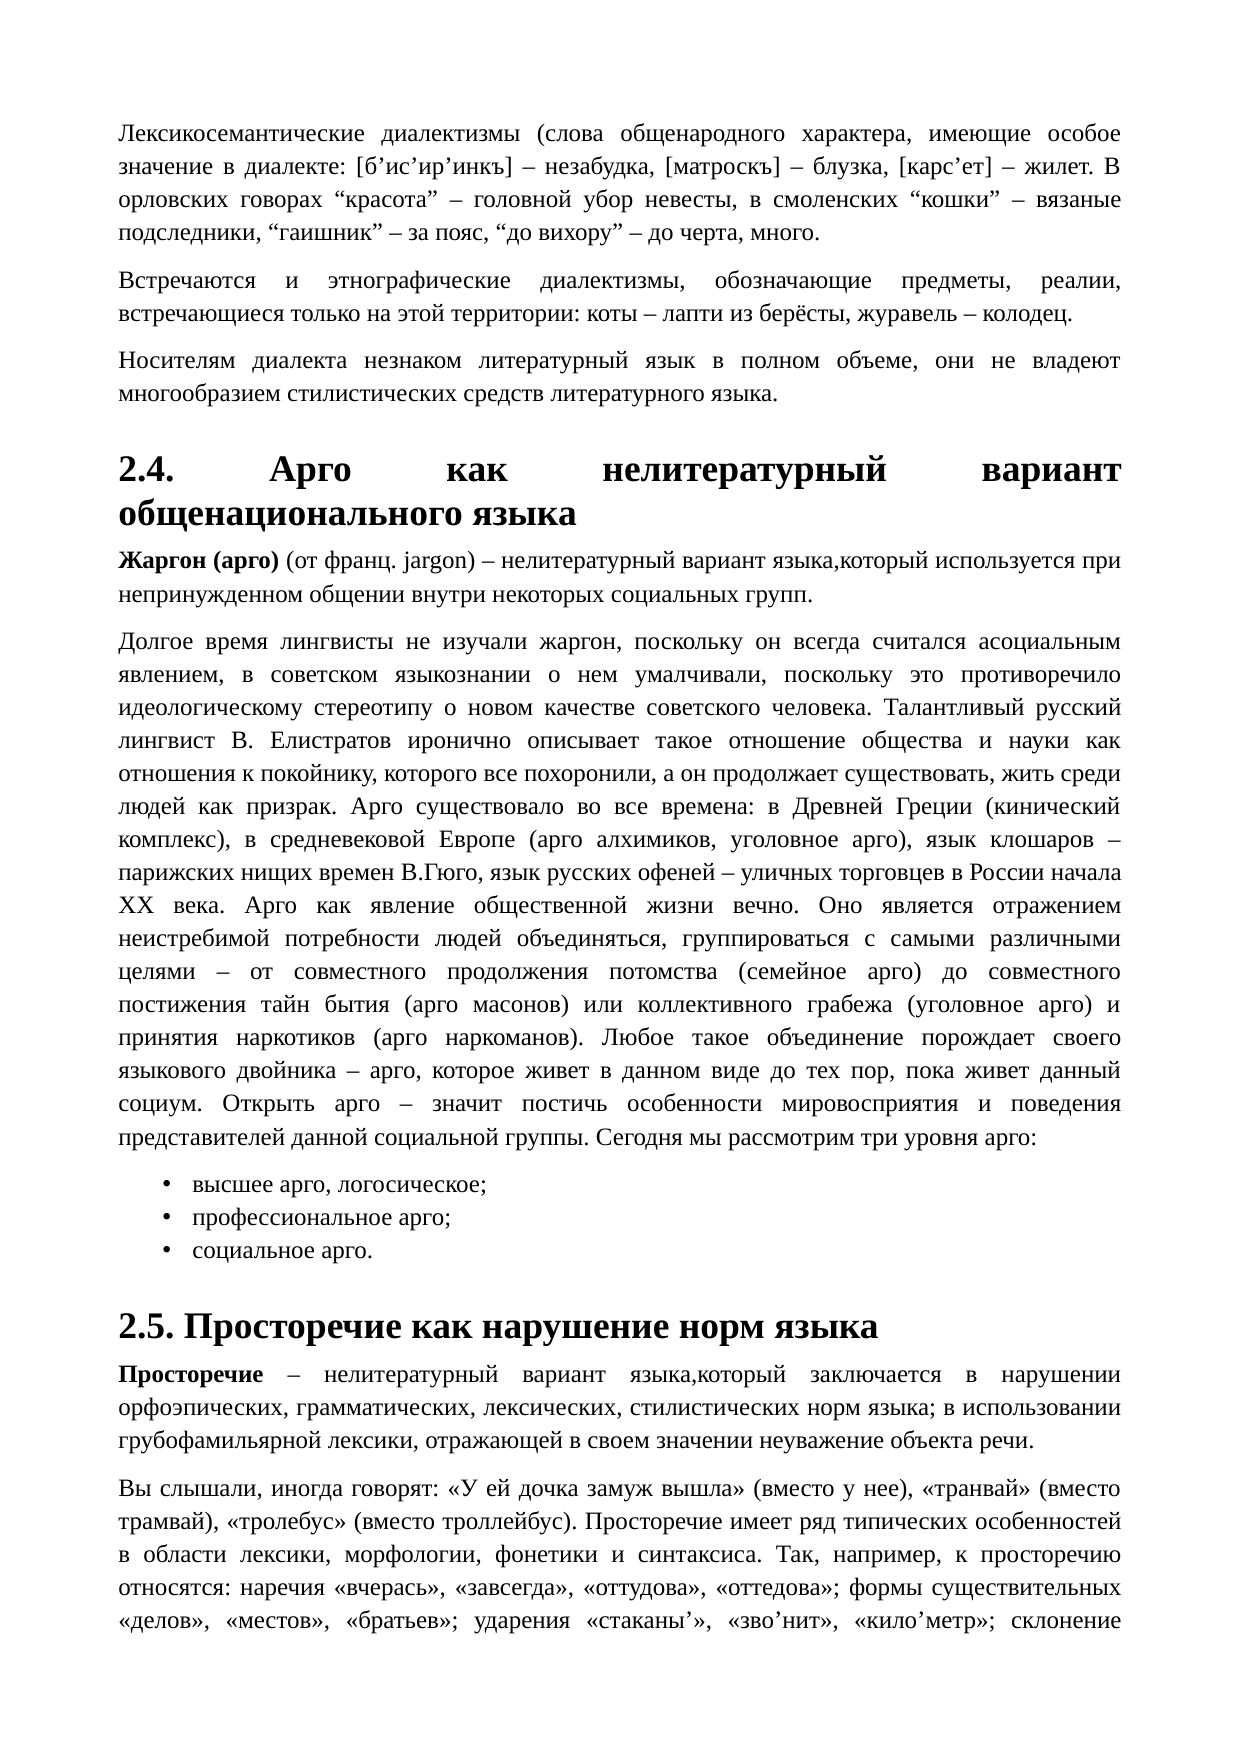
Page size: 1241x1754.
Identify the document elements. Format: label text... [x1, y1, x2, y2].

text Носителям диалекта незнаком литературный язык в полном объеме, они не владеют многообразием стилистических средств литературного языка. [118, 345, 1122, 407]
subtitle 2.4. Арго как нелитературный вариант общенационального языка [118, 447, 1122, 533]
text Просторечие – нелитературный вариант языка,который заключается в нарушении орфоэпических, грамматических, лексических, стилистических норм языка; в использовании грубофамильярной лексики, отражающей в своем значении неуважение объекта речи. [118, 1359, 1122, 1454]
text Лексикосемантические диалектизмы (слова общенародного характера, имеющие особое значение в диалекте: [б’ис’ир’инкъ] – незабудка, [матроскъ] – блузка, [карс’ет] – жилет. В орловских говорах “красота” – головной убор невесты, в смоленских “кошки” – вязаные подследники, “гаишник” – за пояс, “до вихору” – до черта, много. [118, 118, 1122, 246]
text Встречаются и этнографические диалектизмы, обозначающие предметы, реалии, встречающиеся только на этой территории: коты – лапти из берёсты, журавель – колодец. [118, 265, 1122, 327]
list высшее арго, логосическое; [162, 1169, 1122, 1198]
text Вы слышали, иногда говорят: «У ей дочка замуж вышла» (вместо у нее), «транвай» (вместо трамвай), «тролебус» (вместо троллейбус). Просторечие имеет ряд типических особенностей в области лексики, морфологии, фонетики и синтаксиса. Так, например, к просторечию относятся: наречия «вчерась», «завсегда», «оттудова», «оттедова»; формы существительных «делов», «местов», «братьев»; ударения «стаканы’», «зво’нит», «кило’метр»; склонение [118, 1473, 1122, 1634]
list социальное арго. [162, 1235, 1122, 1264]
text Долгое время лингвисты не изучали жаргон, поскольку он всегда считался асоциальным явлением, в советском языкознании о нем умалчивали, поскольку это противоречило идеологическому стереотипу о новом качестве советского человека. Талантливый русский лингвист В. Елистратов иронично описывает такое отношение общества и науки как отношения к покойнику, которого все похоронили, а он продолжает существовать, жить среди людей как призрак. Арго существовало во все времена: в Древней Греции (кинический комплекс), в средневековой Европе (арго алхимиков, уголовное арго), язык клошаров – парижских нищих времен В.Гюго, язык русских офеней – уличных торговцев в России начала ХХ века. Арго как явление общественной жизни вечно. Оно является отражением неистребимой потребности людей объединяться, группироваться с самыми различными целями – от совместного продолжения потомства (семейное арго) до совместного постижения тайн бытия (арго масонов) или коллективного грабежа (уголовное арго) и принятия наркотиков (арго наркоманов). Любое такое объединение порождает своего языкового двойника – арго, которое живет в данном виде до тех пор, пока живет данный социум. Открыть арго – значит постичь особенности мировосприятия и поведения представителей данной социальной группы. Сегодня мы рассмотрим три уровня арго: [118, 626, 1122, 1150]
list профессиональное арго; [162, 1202, 1122, 1231]
text Жаргон (арго) (от франц. jargon) – нелитературный вариант языка,который используется при непринужденном общении внутри некоторых социальных групп. [118, 546, 1122, 607]
subtitle 2.5. Просторечие как нарушение норм языка [118, 1304, 1122, 1347]
